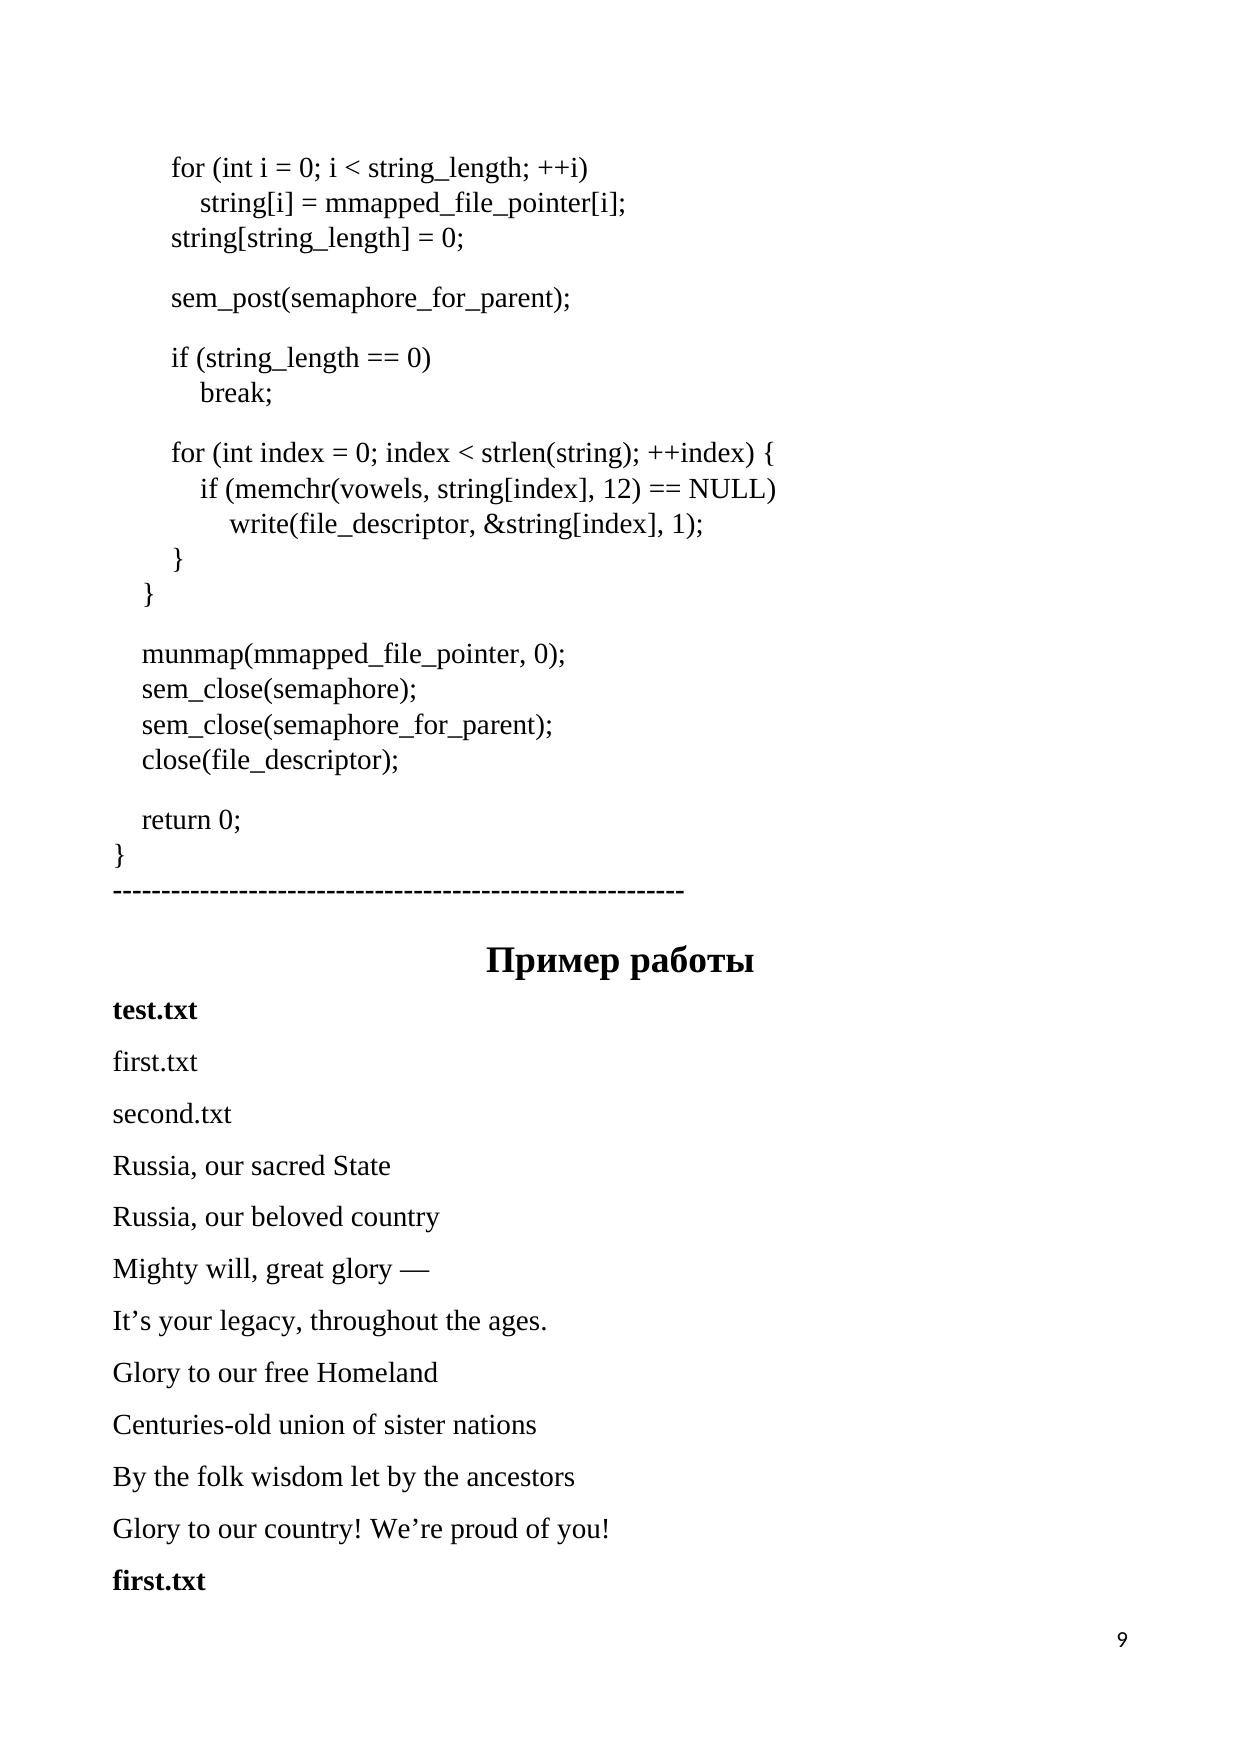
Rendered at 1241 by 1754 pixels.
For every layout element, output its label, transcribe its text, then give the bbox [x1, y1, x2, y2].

text close(file_descriptor); [112, 742, 1128, 776]
text string[string_length] = 0; [112, 220, 1128, 254]
text } ----------------------------------------------------------- [112, 837, 1128, 906]
text Mighty will, great glory — [112, 1251, 1128, 1285]
subtitle Пример работы [112, 937, 1128, 980]
text if (memchr(vowels, string[index], 12) == NULL) [112, 471, 1128, 504]
text string[i] = mmapped_file_pointer[i]; [112, 185, 1128, 219]
text Glory to our country! We’re proud of you! [112, 1511, 1128, 1544]
text first.txt [112, 1563, 1128, 1596]
text write(file_descriptor, &string[index], 1); [112, 506, 1128, 539]
text sem_post(semaphore_for_parent); [112, 280, 1128, 314]
text Russia, our sacred State [112, 1148, 1128, 1181]
text sem_close(semaphore); [112, 672, 1128, 705]
text second.txt [112, 1096, 1128, 1129]
text for (int i = 0; i < string_length; ++i) [112, 150, 1128, 183]
text munmap(mmapped_file_pointer, 0); [112, 636, 1128, 670]
text test.txt [112, 992, 1128, 1026]
text if (string_length == 0) [112, 340, 1128, 374]
text Glory to our free Homeland [112, 1355, 1128, 1389]
text Centuries-old union of sister nations [112, 1407, 1128, 1441]
text break; [112, 376, 1128, 409]
text } [112, 541, 1128, 575]
text Russia, our beloved country [112, 1199, 1128, 1233]
text first.txt [112, 1044, 1128, 1077]
text By the folk wisdom let by the ancestors [112, 1459, 1128, 1492]
text for (int index = 0; index < strlen(string); ++index) { [112, 436, 1128, 469]
text } [112, 576, 1128, 610]
text sem_close(semaphore_for_parent); [112, 707, 1128, 740]
text return 0; [112, 802, 1128, 836]
text It’s your legacy, throughout the ages. [112, 1303, 1128, 1337]
